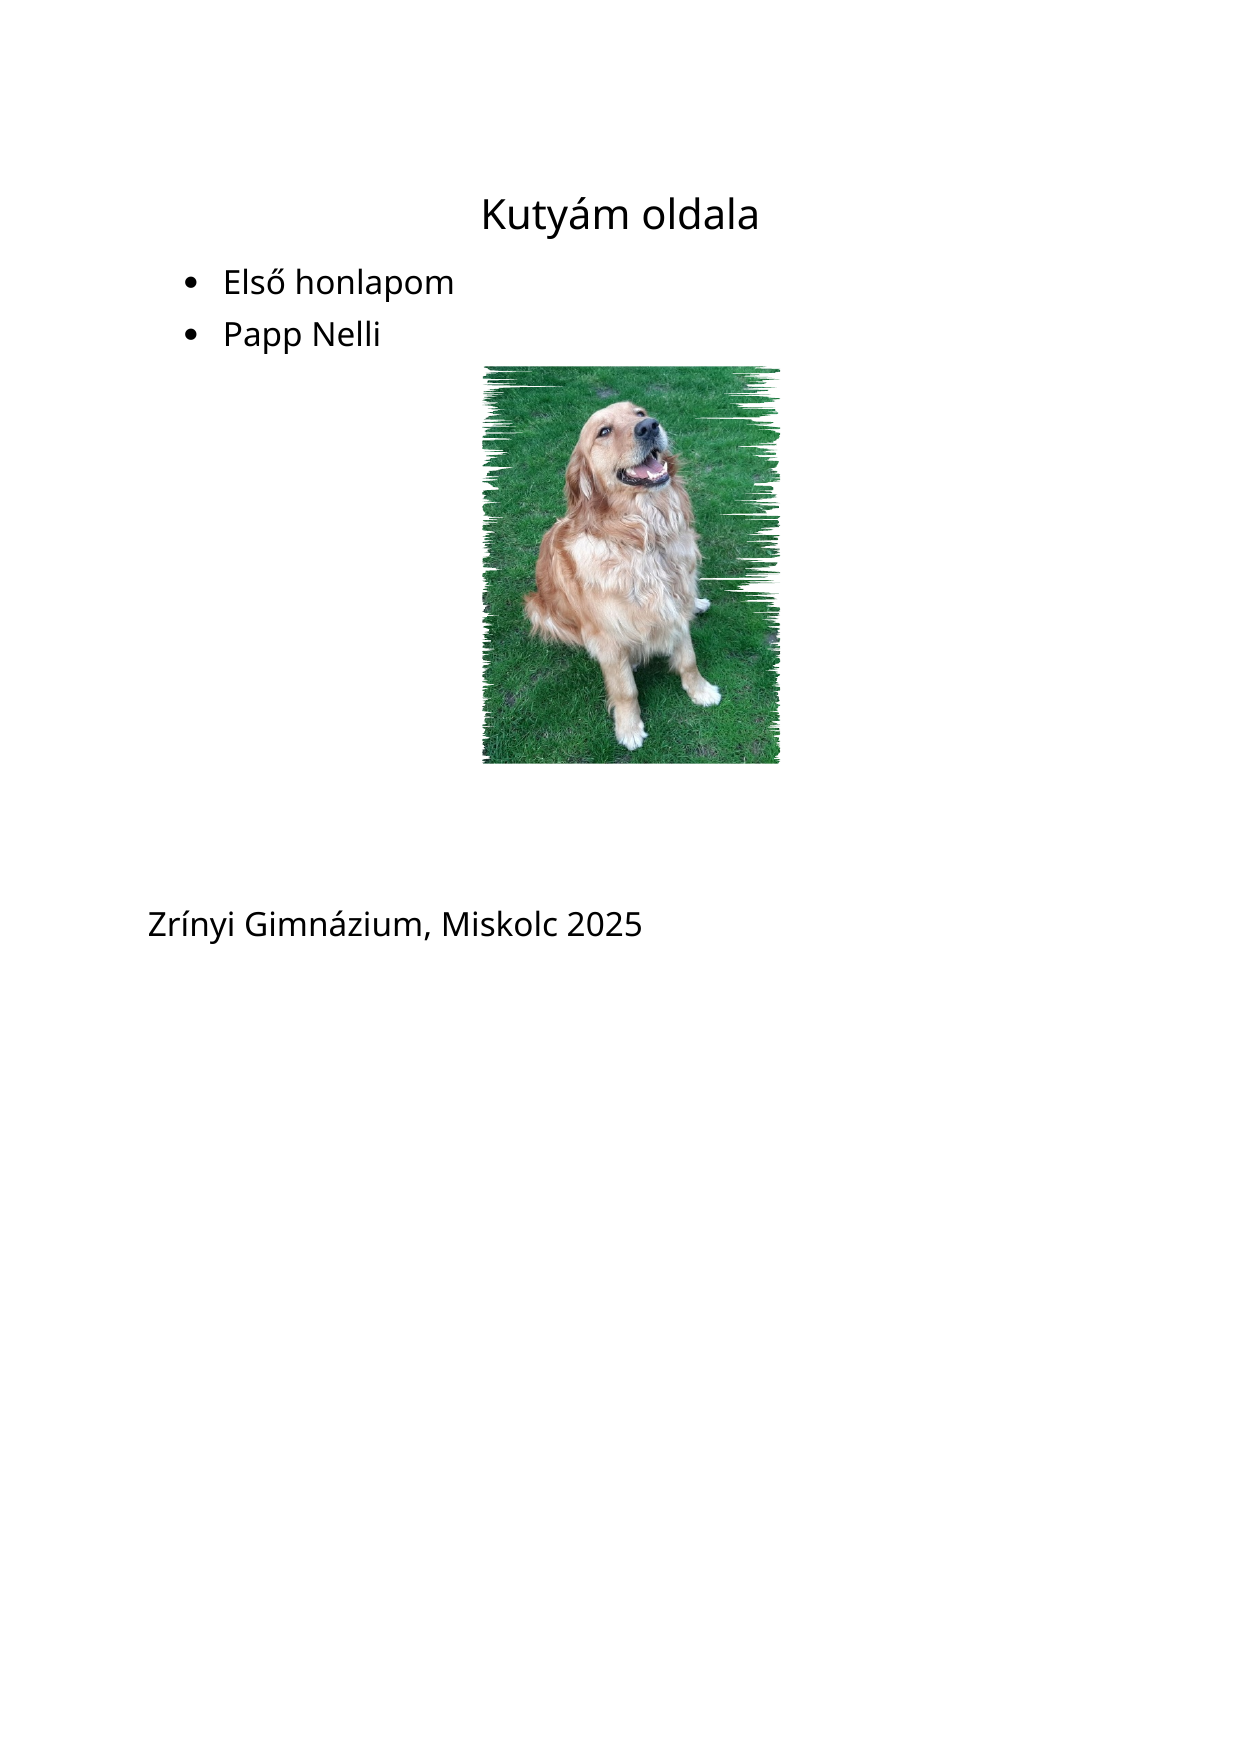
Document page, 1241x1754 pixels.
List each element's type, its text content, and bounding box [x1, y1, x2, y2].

subtitle Kutyám oldala [148, 185, 1093, 242]
text Zrínyi Gimnázium, Miskolc 2025 [148, 901, 1093, 946]
list Papp Nelli [185, 311, 1093, 356]
list Első honlapom [185, 259, 1093, 304]
